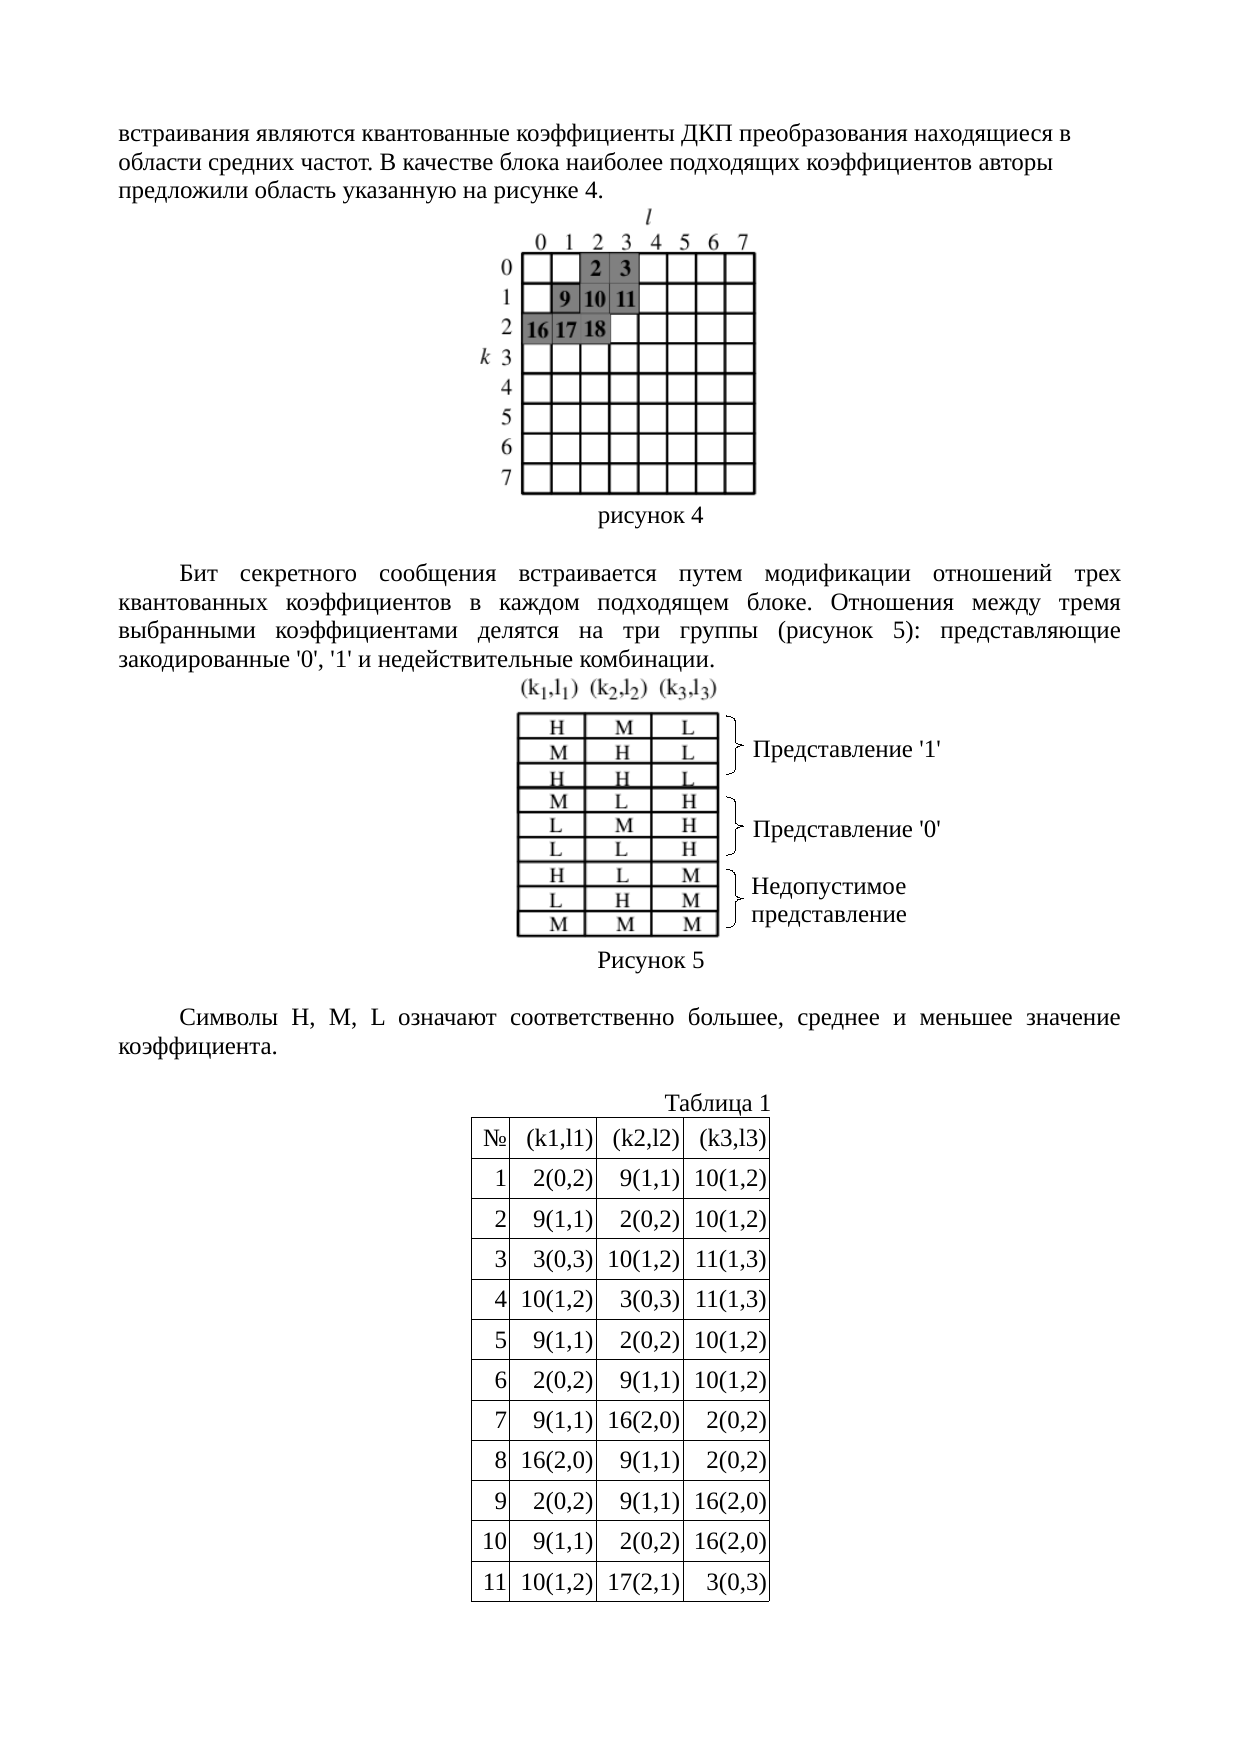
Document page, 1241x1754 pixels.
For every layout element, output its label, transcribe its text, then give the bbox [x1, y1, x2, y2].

table_cell 10(1,2) [684, 1360, 769, 1399]
table_cell 3(0,3) [684, 1562, 769, 1601]
table_cell 4 [472, 1280, 509, 1319]
table_cell 2(0,2) [597, 1521, 683, 1561]
table_cell 2(0,2) [684, 1401, 769, 1440]
table_cell 2(0,2) [510, 1159, 596, 1198]
table_cell 5 [472, 1320, 509, 1359]
table_cell 17(2,1) [597, 1562, 683, 1601]
table_header № [472, 1118, 509, 1158]
table_cell 9(1,1) [510, 1199, 596, 1238]
table_cell 10 [472, 1521, 509, 1561]
table_cell 16(2,0) [684, 1521, 769, 1561]
table_cell 9(1,1) [510, 1320, 596, 1359]
table_cell 2 [472, 1199, 509, 1238]
table_cell 9(1,1) [597, 1481, 683, 1520]
table_cell 16(2,0) [684, 1481, 769, 1520]
table_cell 10(1,2) [597, 1239, 683, 1278]
text Рисунок 5 [118, 673, 1122, 973]
table_cell 16(2,0) [597, 1401, 683, 1440]
table_cell 10(1,2) [684, 1159, 769, 1198]
text Символы H, M, L означают соответственно большее, среднее и меньшее значение коэффициента. [118, 1002, 1122, 1060]
table_cell 9 [472, 1481, 509, 1520]
table_cell 6 [472, 1360, 509, 1399]
table_cell 9(1,1) [510, 1521, 596, 1561]
text Бит секретного сообщения встраивается путем модификации отношений трех квантованных коэффициентов в каждом подходящем блоке. Отношения между тремя выбранными коэффициентами делятся на три группы (рисунок 5): представляющие закодированные '0', '1' и недействительные комбинации. [118, 558, 1122, 673]
table_header (k1,l1) [510, 1118, 596, 1158]
table_cell 2(0,2) [597, 1320, 683, 1359]
table_cell 2(0,2) [510, 1481, 596, 1520]
table_cell 10(1,2) [684, 1199, 769, 1238]
table_cell 10(1,2) [684, 1320, 769, 1359]
text рисунок 4 [118, 204, 1122, 529]
table_cell 3(0,3) [597, 1280, 683, 1319]
table_cell 3(0,3) [510, 1239, 596, 1278]
table_cell 16(2,0) [510, 1441, 596, 1480]
text Таблица 1 [470, 1088, 771, 1117]
table_cell 11(1,3) [684, 1239, 769, 1278]
table_cell 9(1,1) [597, 1441, 683, 1480]
table_cell 10(1,2) [510, 1280, 596, 1319]
table_cell 11(1,3) [684, 1280, 769, 1319]
table_cell 9(1,1) [510, 1401, 596, 1440]
table_cell 11 [472, 1562, 509, 1601]
table_cell 2(0,2) [684, 1441, 769, 1480]
table_cell 2(0,2) [597, 1199, 683, 1238]
table_cell 9(1,1) [597, 1159, 683, 1198]
table_cell 8 [472, 1441, 509, 1480]
picture [513, 672, 727, 945]
table_cell 1 [472, 1159, 509, 1198]
text встраивания являются квантованные коэффициенты ДКП преобразования находящиеся в области средних частот. В качестве блока наиболее подходящих коэффициентов авторы предложили область указанную на рисунке 4. [118, 118, 1122, 204]
table_header (k3,l3) [684, 1118, 769, 1158]
table_cell 2(0,2) [510, 1360, 596, 1399]
table_header (k2,l2) [597, 1118, 683, 1158]
table_cell 10(1,2) [510, 1562, 596, 1601]
table_cell 9(1,1) [597, 1360, 683, 1399]
table_cell 7 [472, 1401, 509, 1440]
picture [477, 204, 763, 501]
table_cell 3 [472, 1239, 509, 1278]
